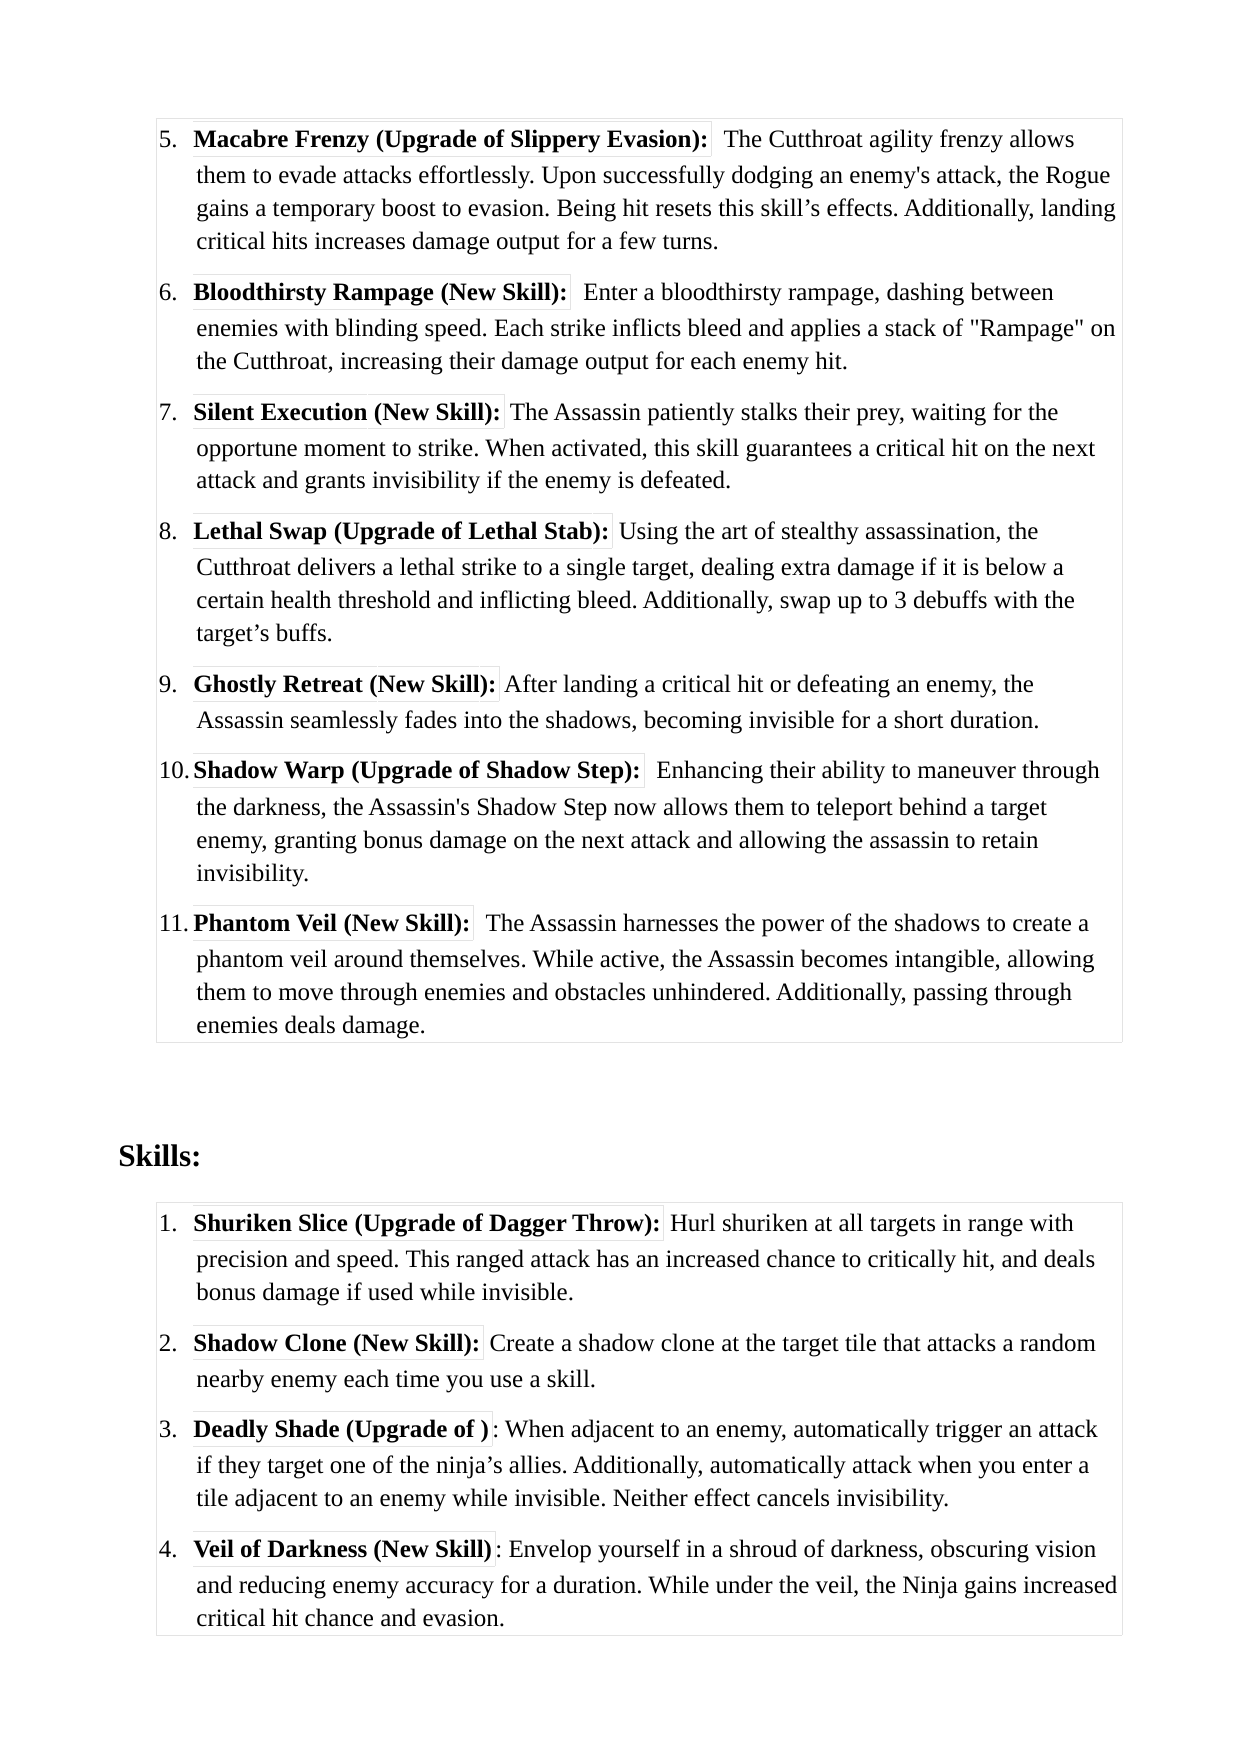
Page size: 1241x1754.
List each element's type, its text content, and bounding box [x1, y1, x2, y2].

list Silent Execution (New Skill): The Assassin patiently stalks their prey, waiting for the opportune moment to strike. When activated, this skill guarantees a critical hit on the next attack and grants invisibility if the enemy is defeated. [157, 391, 1122, 494]
list Lethal Swap (Upgrade of Lethal Stab): Using the art of stealthy assassination, the Cutthroat delivers a lethal strike to a single target, dealing extra damage if it is below a certain health threshold and inflicting bleed. Additionally, swap up to 3 debuffs with the target’s buffs. [157, 510, 1122, 647]
list Macabre Frenzy (Upgrade of Slippery Evasion): The Cutthroat agility frenzy allows them to evade attacks effortlessly. Upon successfully dodging an enemy's attack, the Rogue gains a temporary boost to evasion. Being hit resets this skill’s effects. Additionally, landing critical hits increases damage output for a few turns. [157, 119, 1122, 255]
list Bloodthirsty Rampage (New Skill): Enter a bloodthirsty rampage, dashing between enemies with blinding speed. Each strike inflicts bleed and applies a stack of "Rampage" on the Cutthroat, increasing their damage output for each enemy hit. [157, 271, 1122, 375]
list Shuriken Slice (Upgrade of Dagger Throw): Hurl shuriken at all targets in range with precision and speed. This ranged attack has an increased chance to critically hit, and deals bonus damage if used while invisible. [157, 1203, 1122, 1306]
list Deadly Shade (Upgrade of ): When adjacent to an enemy, automatically trigger an attack if they target one of the ninja’s allies. Additionally, automatically attack when you enter a tile adjacent to an enemy while invisible. Neither effect cancels invisibility. [157, 1408, 1122, 1512]
list Veil of Darkness (New Skill): Envelop yourself in a shroud of darkness, obscuring vision and reducing enemy accuracy for a duration. While under the veil, the Ninja gains increased critical hit chance and evasion. [157, 1528, 1122, 1635]
list Ghostly Retreat (New Skill): After landing a critical hit or defeating an enemy, the Assassin seamlessly fades into the shadows, becoming invisible for a short duration. [157, 663, 1122, 734]
list Shadow Warp (Upgrade of Shadow Step): Enhancing their ability to maneuver through the darkness, the Assassin's Shadow Step now allows them to teleport behind a target enemy, granting bonus damage on the next attack and allowing the assassin to retain invisibility. [157, 749, 1122, 886]
list Phantom Veil (New Skill): The Assassin harnesses the power of the shadows to create a phantom veil around themselves. While active, the Assassin becomes intangible, allowing them to move through enemies and obstacles unhindered. Additionally, passing through enemies deals damage. [157, 902, 1122, 1042]
list Shadow Clone (New Skill): Create a shadow clone at the target tile that attacks a random nearby enemy each time you use a skill. [157, 1322, 1122, 1393]
text Skills: [118, 1137, 1122, 1173]
